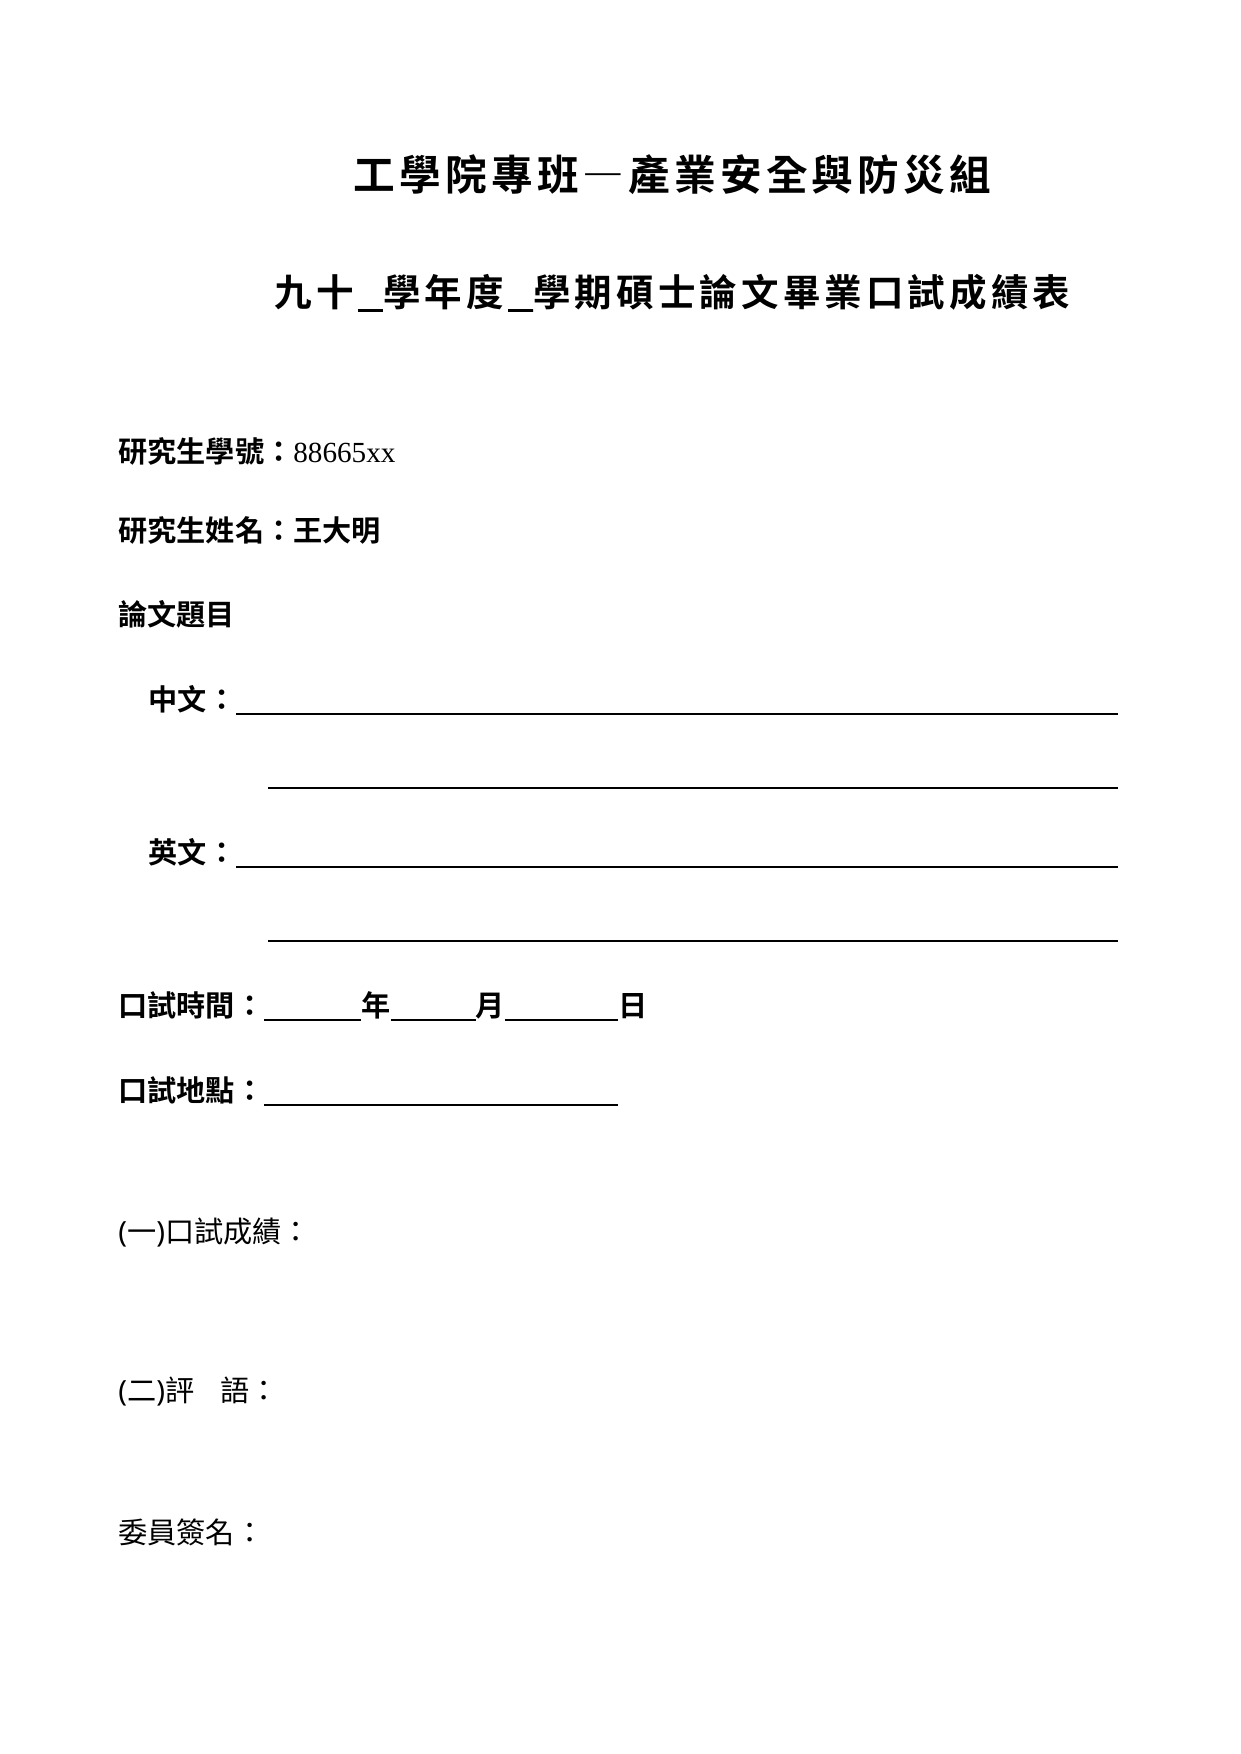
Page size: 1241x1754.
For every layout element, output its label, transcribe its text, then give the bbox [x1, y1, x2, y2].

text (二)評 語： [118, 1368, 1227, 1410]
text 研究生姓名：王大明 [118, 507, 1227, 550]
text 論文題目 [118, 592, 1227, 634]
text 英文： [118, 830, 1227, 872]
text 九十 學年度 學期碩士論文畢業口試成績表 [118, 263, 1227, 317]
text 研究生學號：88665xx [118, 428, 1227, 471]
text 口試時間： 年 月 日 [118, 983, 1227, 1025]
text (一)口試成績： [118, 1209, 1227, 1251]
text 口試地點： [118, 1067, 1227, 1110]
text 中文： [118, 677, 1227, 719]
text 工學院專班—產業安全與防災組 [118, 142, 1227, 202]
text 委員簽名： [118, 1509, 1227, 1552]
